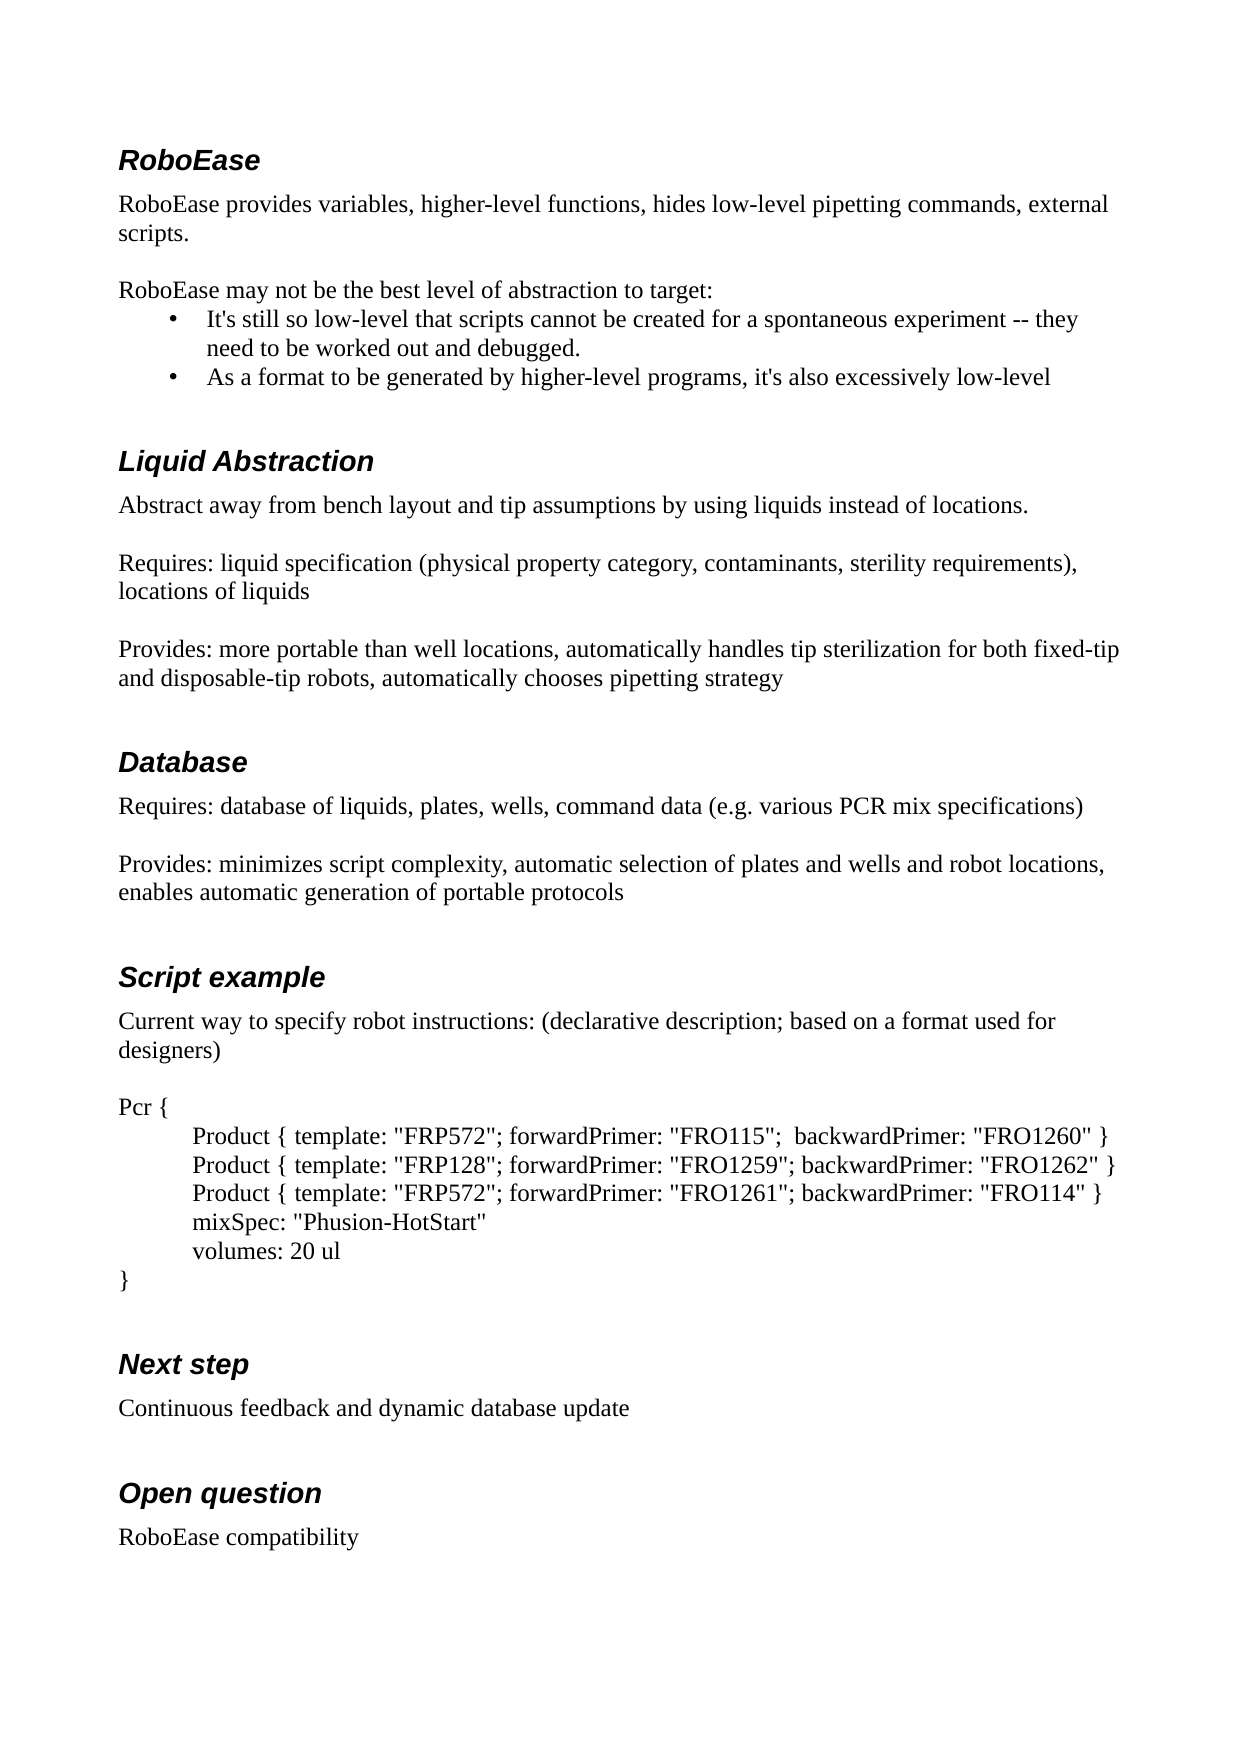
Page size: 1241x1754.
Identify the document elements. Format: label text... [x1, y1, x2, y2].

text Product { template: "FRP572"; forwardPrimer: "FRO1261"; backwardPrimer: "FRO114" } [118, 1178, 1122, 1207]
text Provides: minimizes script complexity, automatic selection of plates and wells and robot locations, enables automatic generation of portable protocols [118, 849, 1122, 906]
text Requires: database of liquids, plates, wells, command data (e.g. various PCR mix specifications) [118, 791, 1122, 820]
subtitle Next step [118, 1347, 1122, 1381]
text Abstract away from bench layout and tip assumptions by using liquids instead of locations. [118, 490, 1122, 519]
text RoboEase may not be the best level of abstraction to target: [118, 275, 1122, 304]
text Product { template: "FRP128"; forwardPrimer: "FRO1259"; backwardPrimer: "FRO1262" } [118, 1150, 1122, 1178]
list As a format to be generated by higher-level programs, it's also excessively low-level [169, 362, 1122, 390]
text Product { template: "FRP572"; forwardPrimer: "FRO115"; backwardPrimer: "FRO1260" } [118, 1121, 1122, 1150]
subtitle RoboEase [118, 143, 1122, 177]
text Pcr { [118, 1092, 1122, 1121]
text volumes: 20 ul [118, 1236, 1122, 1265]
subtitle Open question [118, 1476, 1122, 1509]
text Provides: more portable than well locations, automatically handles tip sterilization for both fixed-tip and disposable-tip robots, automatically chooses pipetting strategy [118, 634, 1122, 691]
list It's still so low-level that scripts cannot be created for a spontaneous experiment -- they need to be worked out and debugged. [169, 304, 1122, 362]
text } [118, 1265, 1122, 1293]
text Requires: liquid specification (physical property category, contaminants, sterility requirements), locations of liquids [118, 548, 1122, 605]
text RoboEase provides variables, higher-level functions, hides low-level pipetting commands, external scripts. [118, 189, 1122, 247]
text mixSpec: "Phusion-HotStart" [118, 1207, 1122, 1236]
subtitle Liquid Abstraction [118, 444, 1122, 478]
text RoboEase compatibility [118, 1522, 1122, 1551]
text Continuous feedback and dynamic database update [118, 1393, 1122, 1422]
text Current way to specify robot instructions: (declarative description; based on a format used for designers) [118, 1006, 1122, 1063]
subtitle Database [118, 745, 1122, 779]
subtitle Script example [118, 960, 1122, 993]
